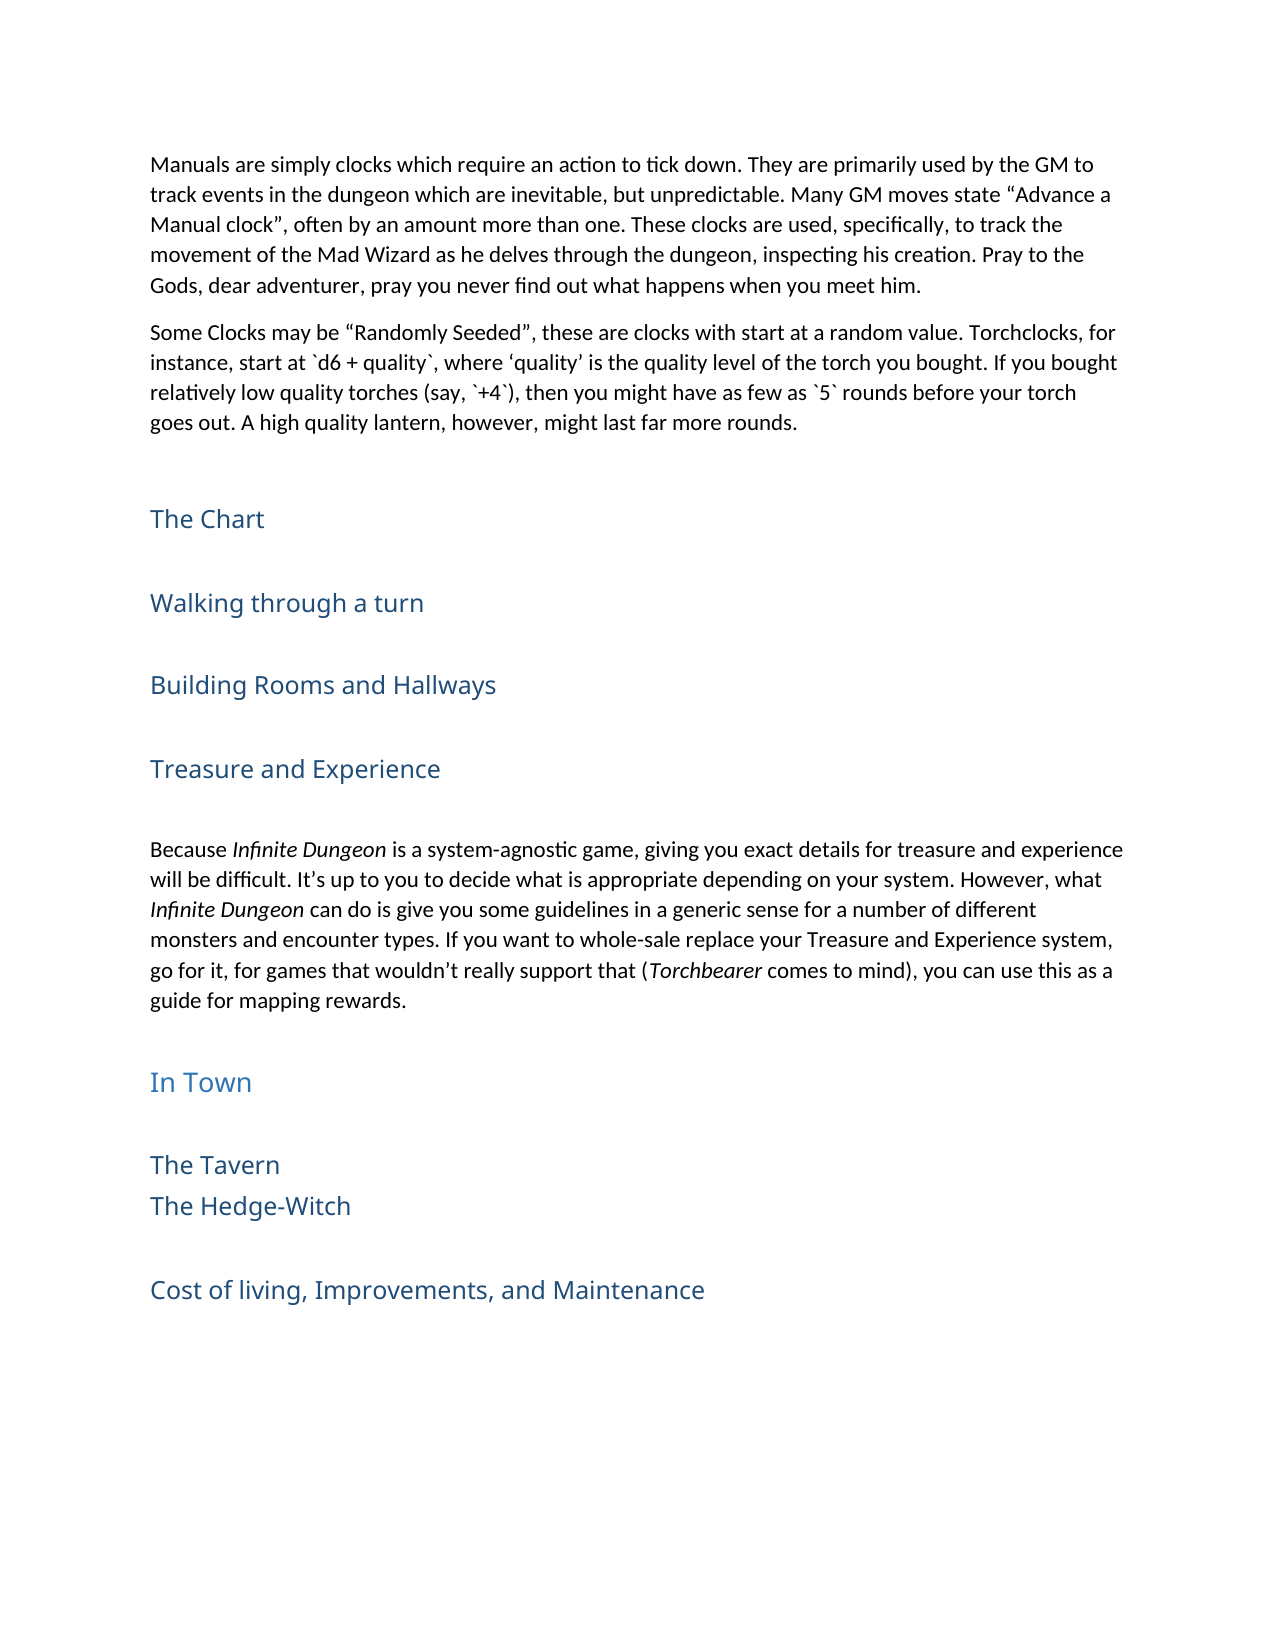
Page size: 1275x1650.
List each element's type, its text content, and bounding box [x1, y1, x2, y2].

subtitle The Chart [150, 502, 1125, 536]
subtitle Building Rooms and Hallways [150, 668, 1125, 702]
subtitle The Tavern [150, 1148, 1125, 1182]
text Manuals are simply clocks which require an action to tick down. They are primarily used by the GM to track events in the dungeon which are inevitable, but unpredictable. Many GM moves state “Advance a Manual clock”, often by an amount more than one. These clocks are used, specifically, to track the movement of the Mad Wizard as he delves through the dungeon, inspecting his creation. Pray to the Gods, dear adventurer, pray you never find out what happens when you meet him. [150, 150, 1125, 299]
subtitle Walking through a turn [150, 586, 1125, 620]
subtitle Treasure and Experience [150, 751, 1125, 785]
subtitle In Town [150, 1063, 1125, 1100]
text Some Clocks may be “Randomly Seeded”, these are clocks with start at a random value. Torchclocks, for instance, start at `d6 + quality`, where ‘quality’ is the quality level of the torch you bought. If you bought relatively low quality torches (say, `+4`), then you might have as few as `5` rounds before your torch goes out. A high quality lantern, however, might last far more rounds. [150, 318, 1125, 436]
text Because Infinite Dungeon is a system-agnostic game, giving you exact details for treasure and experience will be difficult. It’s up to you to decide what is appropriate depending on your system. However, what Infinite Dungeon can do is give you some guidelines in a generic sense for a number of different monsters and encounter types. If you want to whole-sale replace your Treasure and Experience system, go for it, for games that wouldn’t really support that (Torchbearer comes to mind), you can use this as a guide for mapping rewards. [150, 835, 1125, 1044]
subtitle Cost of living, Improvements, and Maintenance [150, 1272, 1125, 1307]
subtitle The Hedge-Witch [150, 1189, 1125, 1223]
